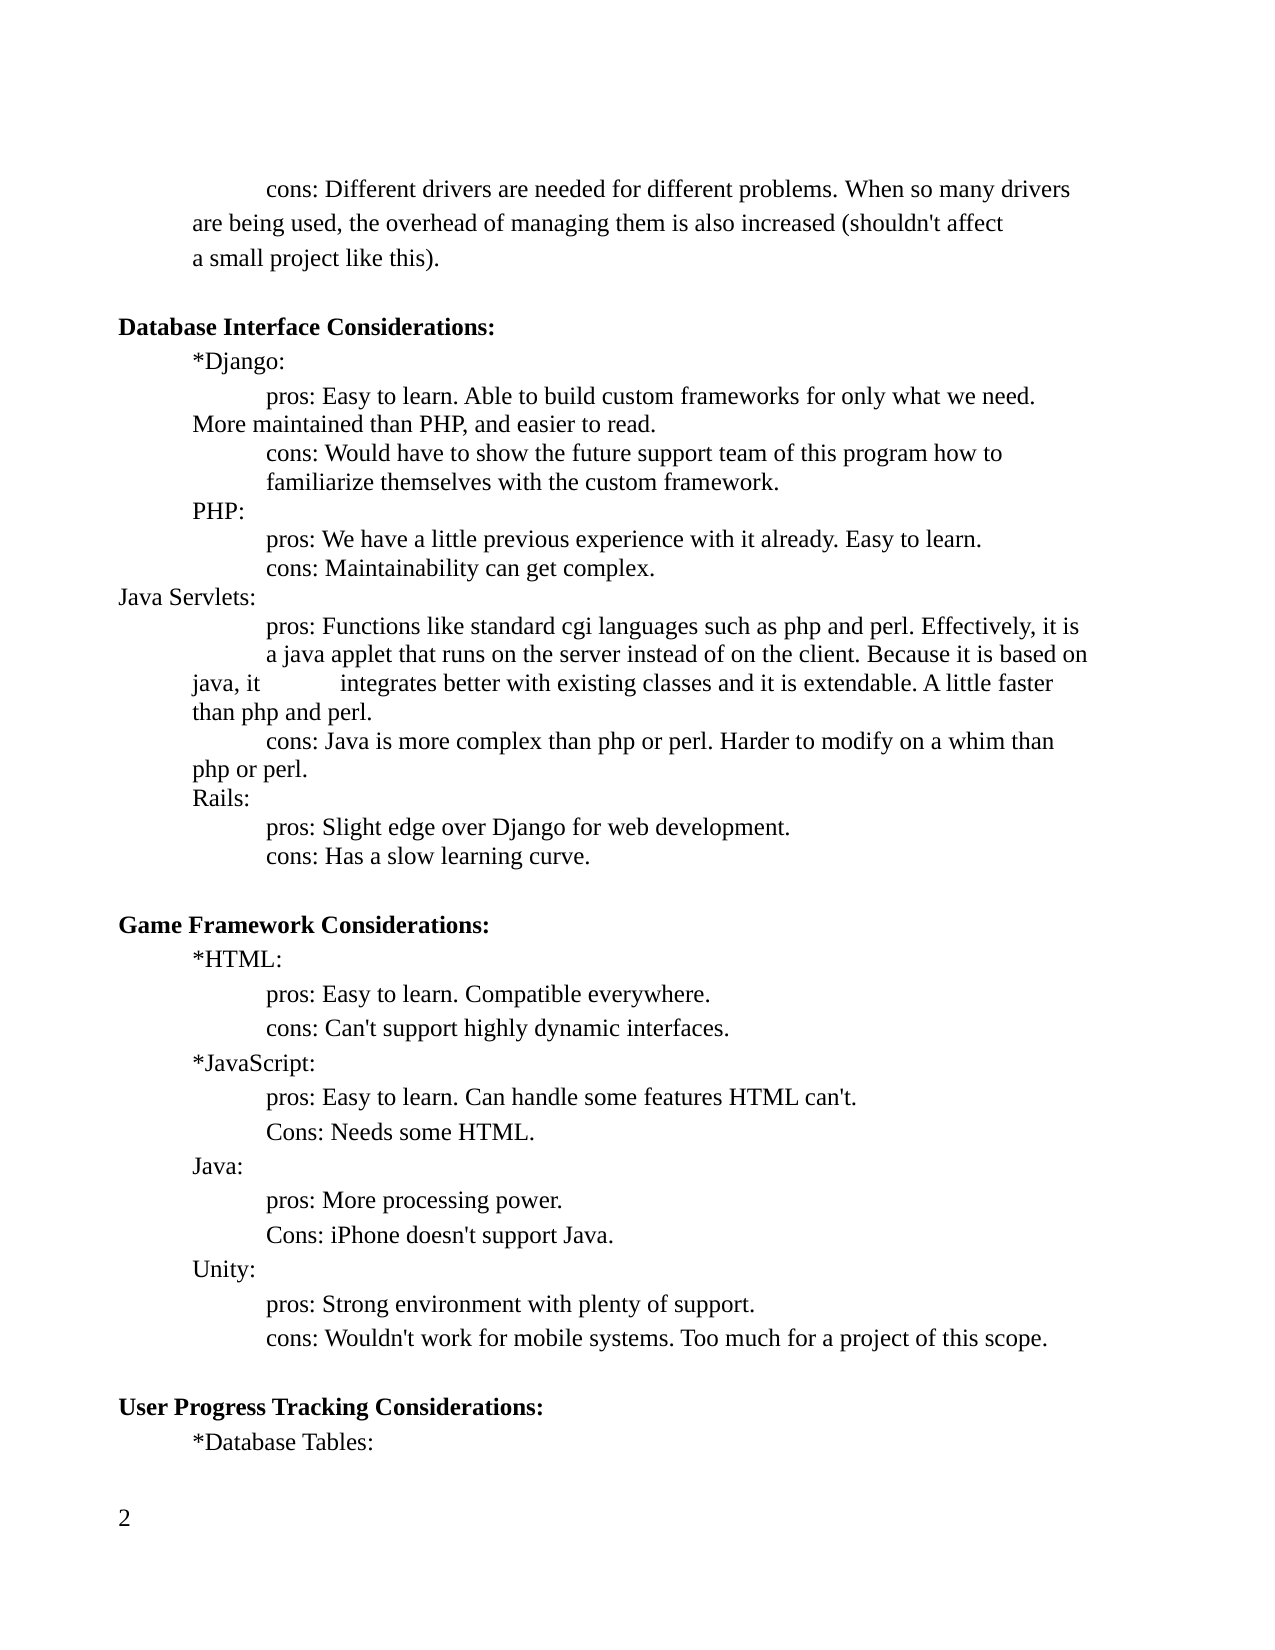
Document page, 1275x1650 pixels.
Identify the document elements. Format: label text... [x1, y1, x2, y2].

text PHP: [118, 496, 1157, 524]
text *Database Tables: [118, 1427, 1157, 1456]
text cons: Wouldn't work for mobile systems. Too much for a project of this scope. [118, 1323, 1157, 1352]
text pros: Strong environment with plenty of support. [118, 1289, 1157, 1318]
text *Django: [118, 346, 1157, 375]
text cons: Has a slow learning curve. [118, 841, 1157, 869]
text cons: Different drivers are needed for different problems. When so many drivers are being used, the overhead of managing them is also increased (shouldn't affect a small project like this). [118, 174, 1157, 272]
text pros: Easy to learn. Compatible everywhere. [118, 979, 1157, 1007]
text Unity: [118, 1254, 1157, 1283]
text Java Servlets: [118, 582, 1157, 611]
text cons: Can't support highly dynamic interfaces. [118, 1013, 1157, 1042]
text Database Interface Considerations: [118, 312, 1157, 341]
text pros: Slight edge over Django for web development. [118, 812, 1157, 841]
text pros: Easy to learn. Able to build custom frameworks for only what we need. More maintained than PHP, and easier to read. [118, 381, 1157, 438]
text pros: More processing power. [118, 1186, 1157, 1214]
text Cons: iPhone doesn't support Java. [118, 1220, 1157, 1249]
text pros: Easy to learn. Can handle some features HTML can't. [118, 1082, 1157, 1111]
text *JavaScript: [118, 1048, 1157, 1076]
text Rails: [118, 783, 1157, 812]
text Java: [118, 1151, 1157, 1180]
text pros: Functions like standard cgi languages such as php and perl. Effectively, it is a java applet that runs on the server instead of on the client. Because it is based on java, it integrates better with existing classes and it is extendable. A little faster than php and perl. [118, 611, 1157, 726]
text cons: Would have to show the future support team of this program how to familiarize themselves with the custom framework. [118, 438, 1157, 496]
text pros: We have a little previous experience with it already. Easy to learn. [118, 524, 1157, 553]
text cons: Maintainability can get complex. [118, 553, 1157, 582]
text Cons: Needs some HTML. [118, 1117, 1157, 1145]
text User Progress Tracking Considerations: [118, 1392, 1157, 1421]
text cons: Java is more complex than php or perl. Harder to modify on a whim than php or perl. [118, 726, 1157, 783]
text *HTML: [118, 944, 1157, 973]
text Game Framework Considerations: [118, 910, 1157, 938]
